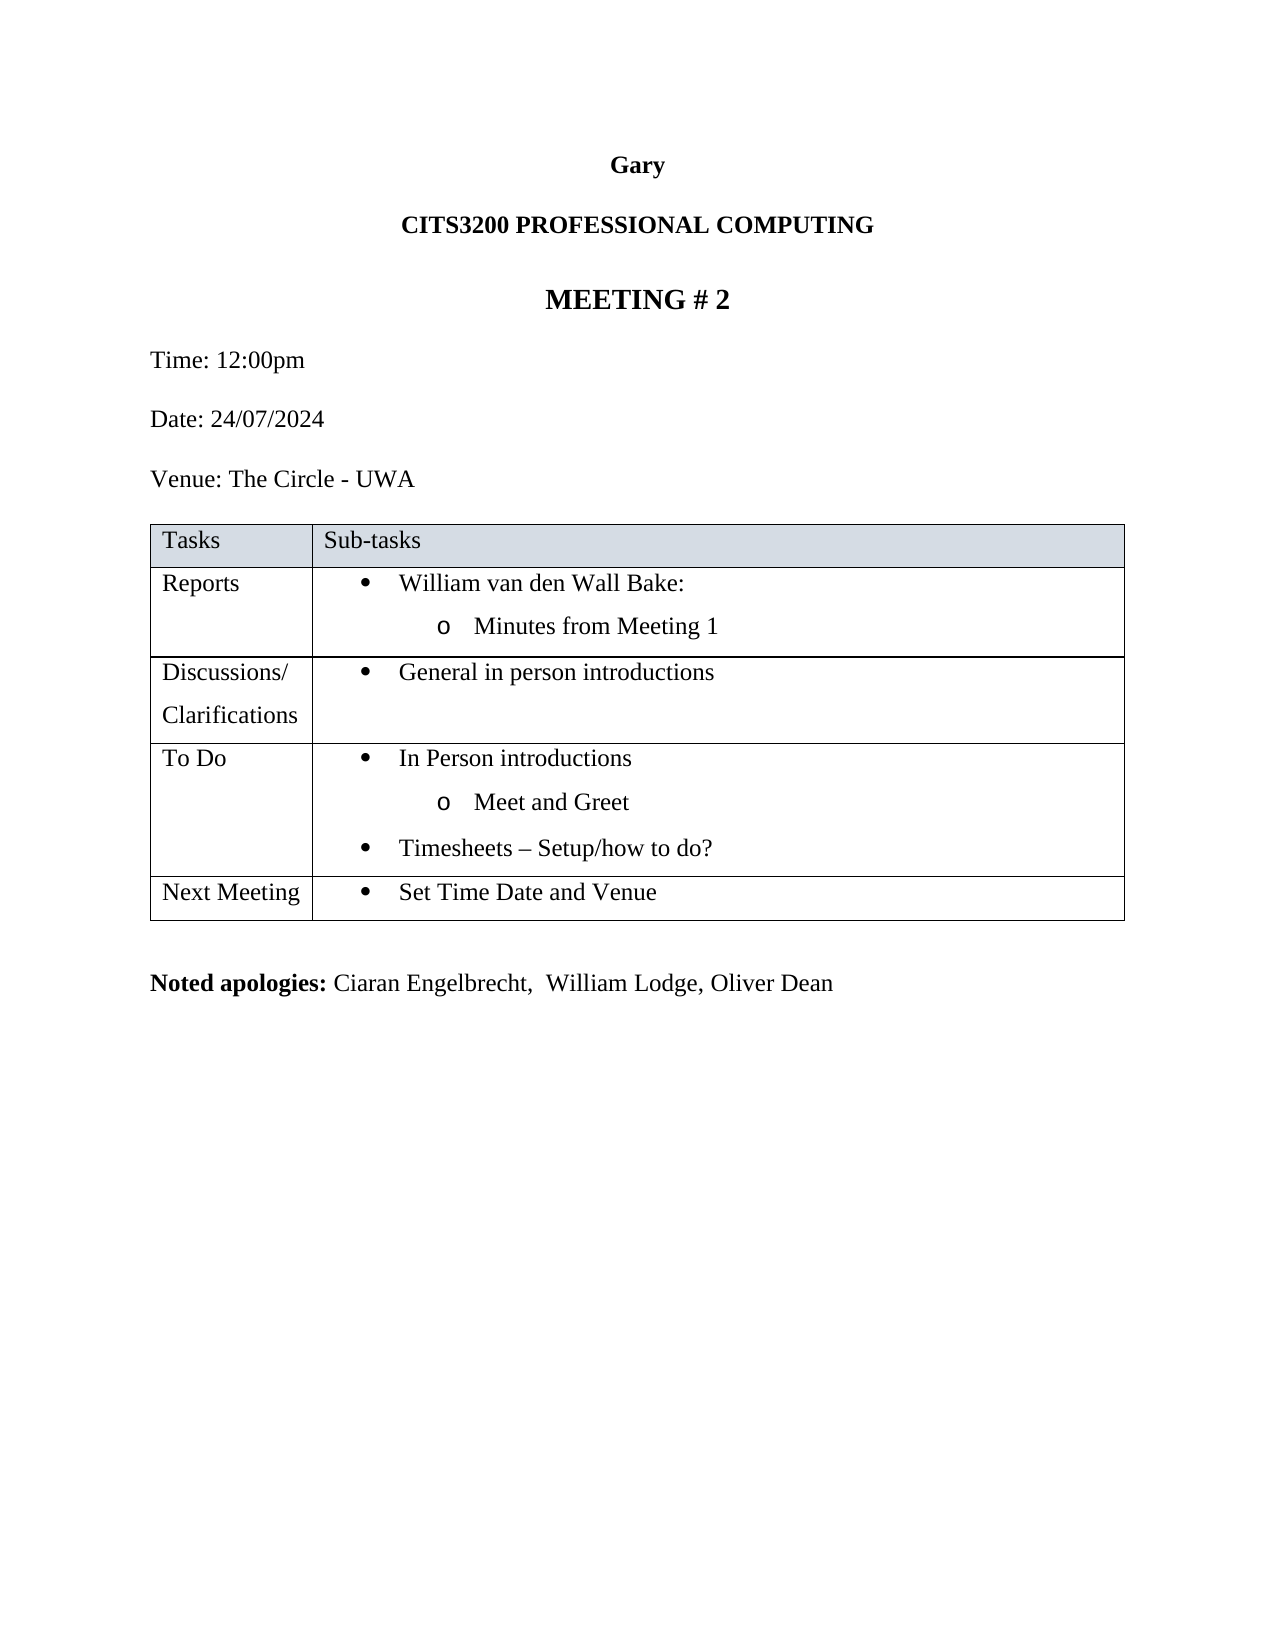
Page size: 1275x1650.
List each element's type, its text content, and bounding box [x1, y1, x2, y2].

table_cell William van den Wall Bake: Minutes from Meeting 1 [313, 568, 1124, 656]
table_cell To Do [151, 744, 312, 876]
text CITS3200 PROFESSIONAL COMPUTING [150, 210, 1125, 238]
table_cell In Person introductions Meet and Greet Timesheets – Setup/how to do? [313, 744, 1124, 876]
table_header Sub-tasks [313, 525, 1124, 567]
text Noted apologies: Ciaran Engelbrecht, William Lodge, Oliver Dean [150, 968, 1125, 997]
text Date: 24/07/2024 [150, 404, 1125, 433]
text Venue: The Circle - UWA [150, 464, 1125, 493]
subtitle MEETING # 2 [150, 282, 1125, 316]
text Time: 12:00pm [150, 345, 1125, 373]
table_cell Next Meeting [151, 877, 312, 920]
table_cell General in person introductions [313, 658, 1124, 742]
table_header Tasks [151, 525, 312, 567]
table_cell Reports [151, 568, 312, 656]
table_cell Set Time Date and Venue [313, 877, 1124, 920]
table_cell Discussions/Clarifications [151, 658, 312, 742]
text Gary [150, 150, 1125, 179]
